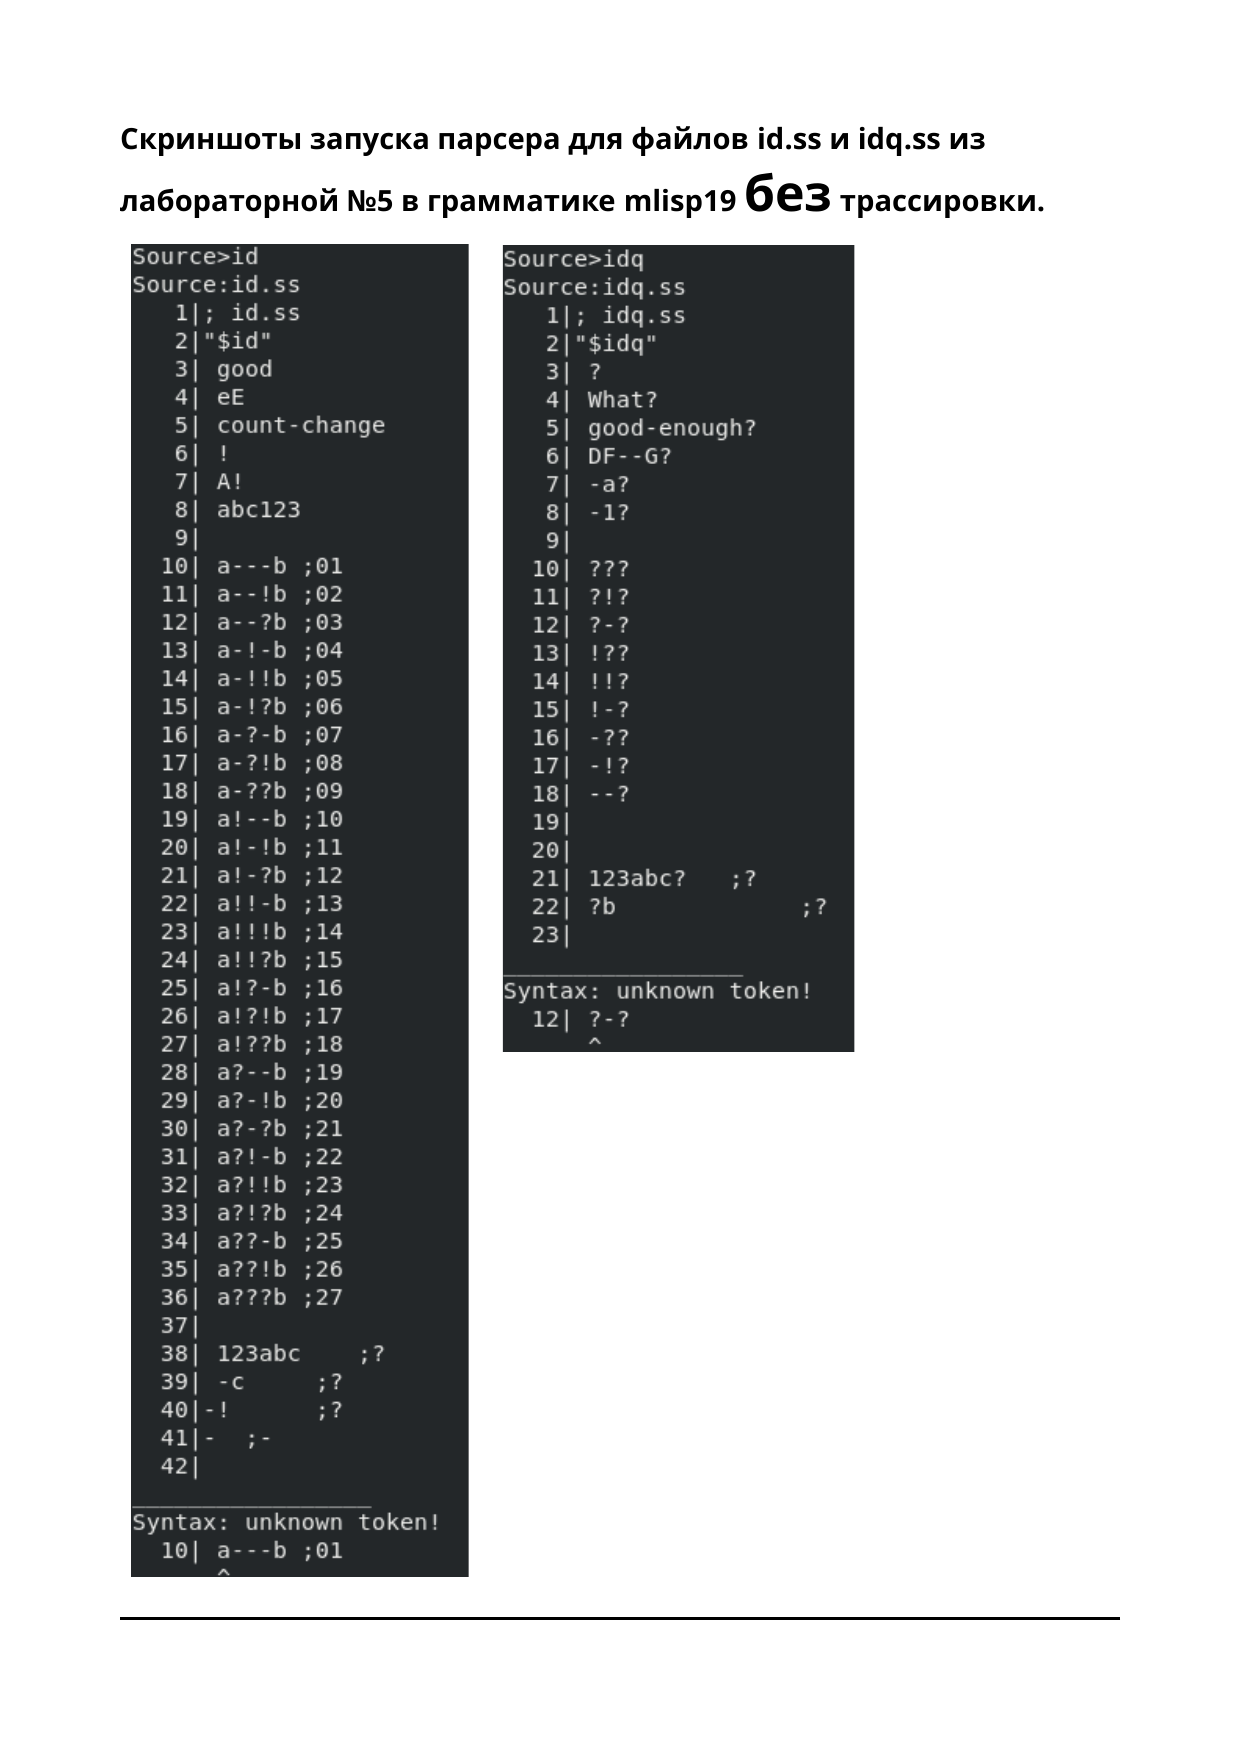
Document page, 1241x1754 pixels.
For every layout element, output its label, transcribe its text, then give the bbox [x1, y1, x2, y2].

picture [502, 245, 855, 1052]
text Скриншоты запуска парсера для файлов id.ss и idq.ss из лабораторной №5 в грамматике mlisp19 без трассировки. [120, 118, 1120, 226]
picture [131, 244, 469, 1577]
